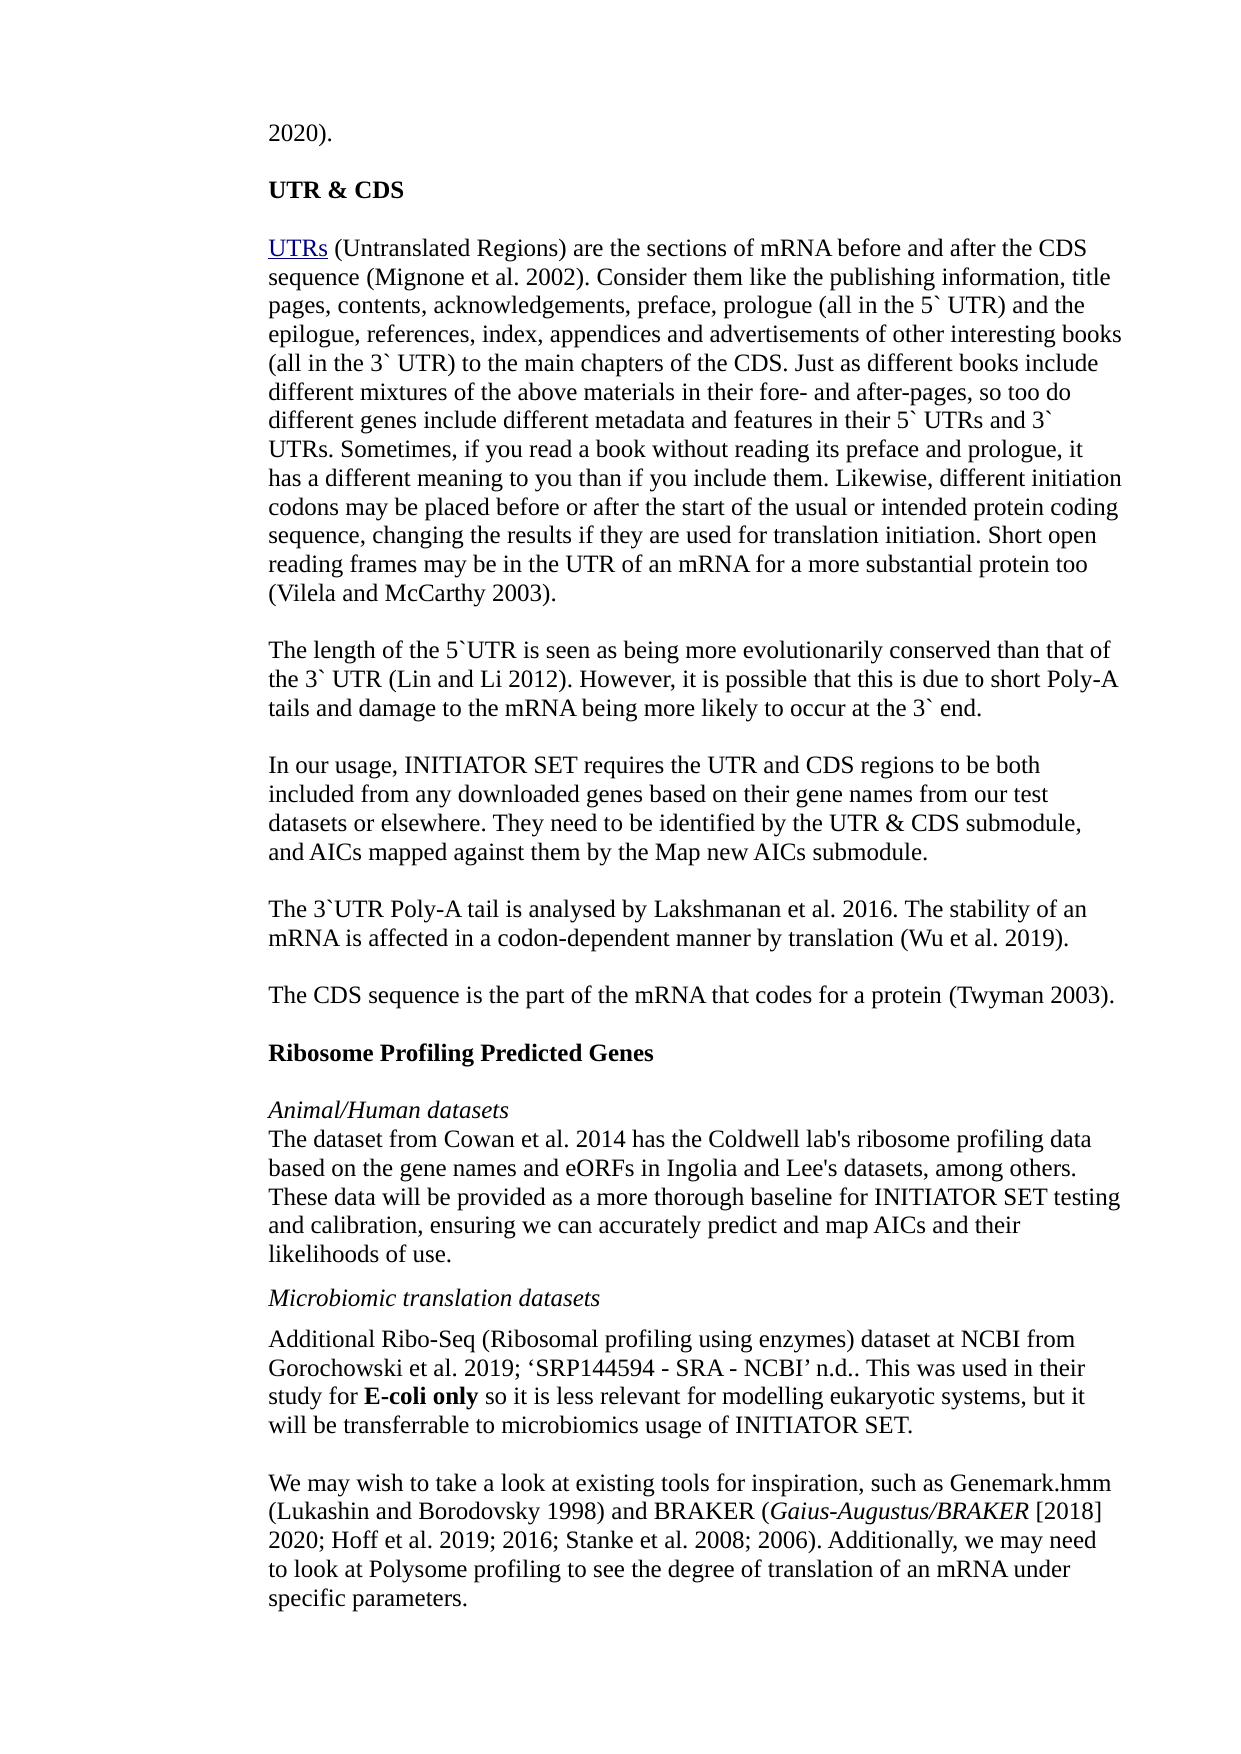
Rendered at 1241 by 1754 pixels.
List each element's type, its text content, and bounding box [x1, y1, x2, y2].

text In our usage, INITIATOR SET requires the UTR and CDS regions to be both included from any downloaded genes based on their gene names from our test datasets or elsewhere. They need to be identified by the UTR & CDS submodule, and AICs mapped against them by the Map new AICs submodule. The 3`UTR Poly-A tail is analysed by Lakshmanan et al. 2016. The stability of an mRNA is affected in a codon-dependent manner by translation (Wu et al. 2019). [268, 751, 1122, 952]
text Ribosome Profiling Predicted Genes [268, 1009, 1122, 1067]
text 2020). UTR & CDS UTRs (Untranslated Regions) are the sections of mRNA before and after the CDS sequence (Mignone et al. 2002). Consider them like the publishing information, title pages, contents, acknowledgements, preface, prologue (all in the 5` UTR) and the epilogue, references, index, appendices and advertisements of other interesting books (all in the 3` UTR) to the main chapters of the CDS. Just as different books include different mixtures of the above materials in their fore- and after-pages, so too do different genes include different metadata and features in their 5` UTRs and 3` UTRs. Sometimes, if you read a book without reading its preface and prologue, it has a different meaning to you than if you include them. Likewise, different initiation codons may be placed before or after the start of the usual or intended protein coding sequence, changing the results if they are used for translation initiation. Short open reading frames may be in the UTR of an mRNA for a more substantial protein too (Vilela and McCarthy 2003). [268, 118, 1122, 607]
text Additional Ribo-Seq (Ribosomal profiling using enzymes) dataset at NCBI from Gorochowski et al. 2019; ‘SRP144594 - SRA - NCBI’ n.d.. This was used in their study for E-coli only so it is less relevant for modelling eukaryotic systems, but it will be transferrable to microbiomics usage of INITIATOR SET. We may wish to take a look at existing tools for inspiration, such as Genemark.hmm (Lukashin and Borodovsky 1998) and BRAKER (Gaius-Augustus/BRAKER [2018] 2020; Hoff et al. 2019; 2016; Stanke et al. 2008; 2006). Additionally, we may need to look at Polysome profiling to see the degree of translation of an mRNA under specific parameters. [268, 1324, 1122, 1611]
subtitle Microbiomic translation datasets [268, 1283, 1122, 1311]
text The dataset from Cowan et al. 2014 has the Coldwell lab's ribosome profiling data based on the gene names and eORFs in Ingolia and Lee's datasets, among others. These data will be provided as a more thorough baseline for INITIATOR SET testing and calibration, ensuring we can accurately predict and map AICs and their likelihoods of use. [268, 1124, 1122, 1268]
text The CDS sequence is the part of the mRNA that codes for a protein (Twyman 2003). [268, 952, 1122, 1009]
text The length of the 5`UTR is seen as being more evolutionarily conserved than that of the 3` UTR (Lin and Li 2012). However, it is possible that this is due to short Poly-A tails and damage to the mRNA being more likely to occur at the 3` end. [268, 636, 1122, 722]
text Animal/Human datasets [268, 1067, 1122, 1124]
